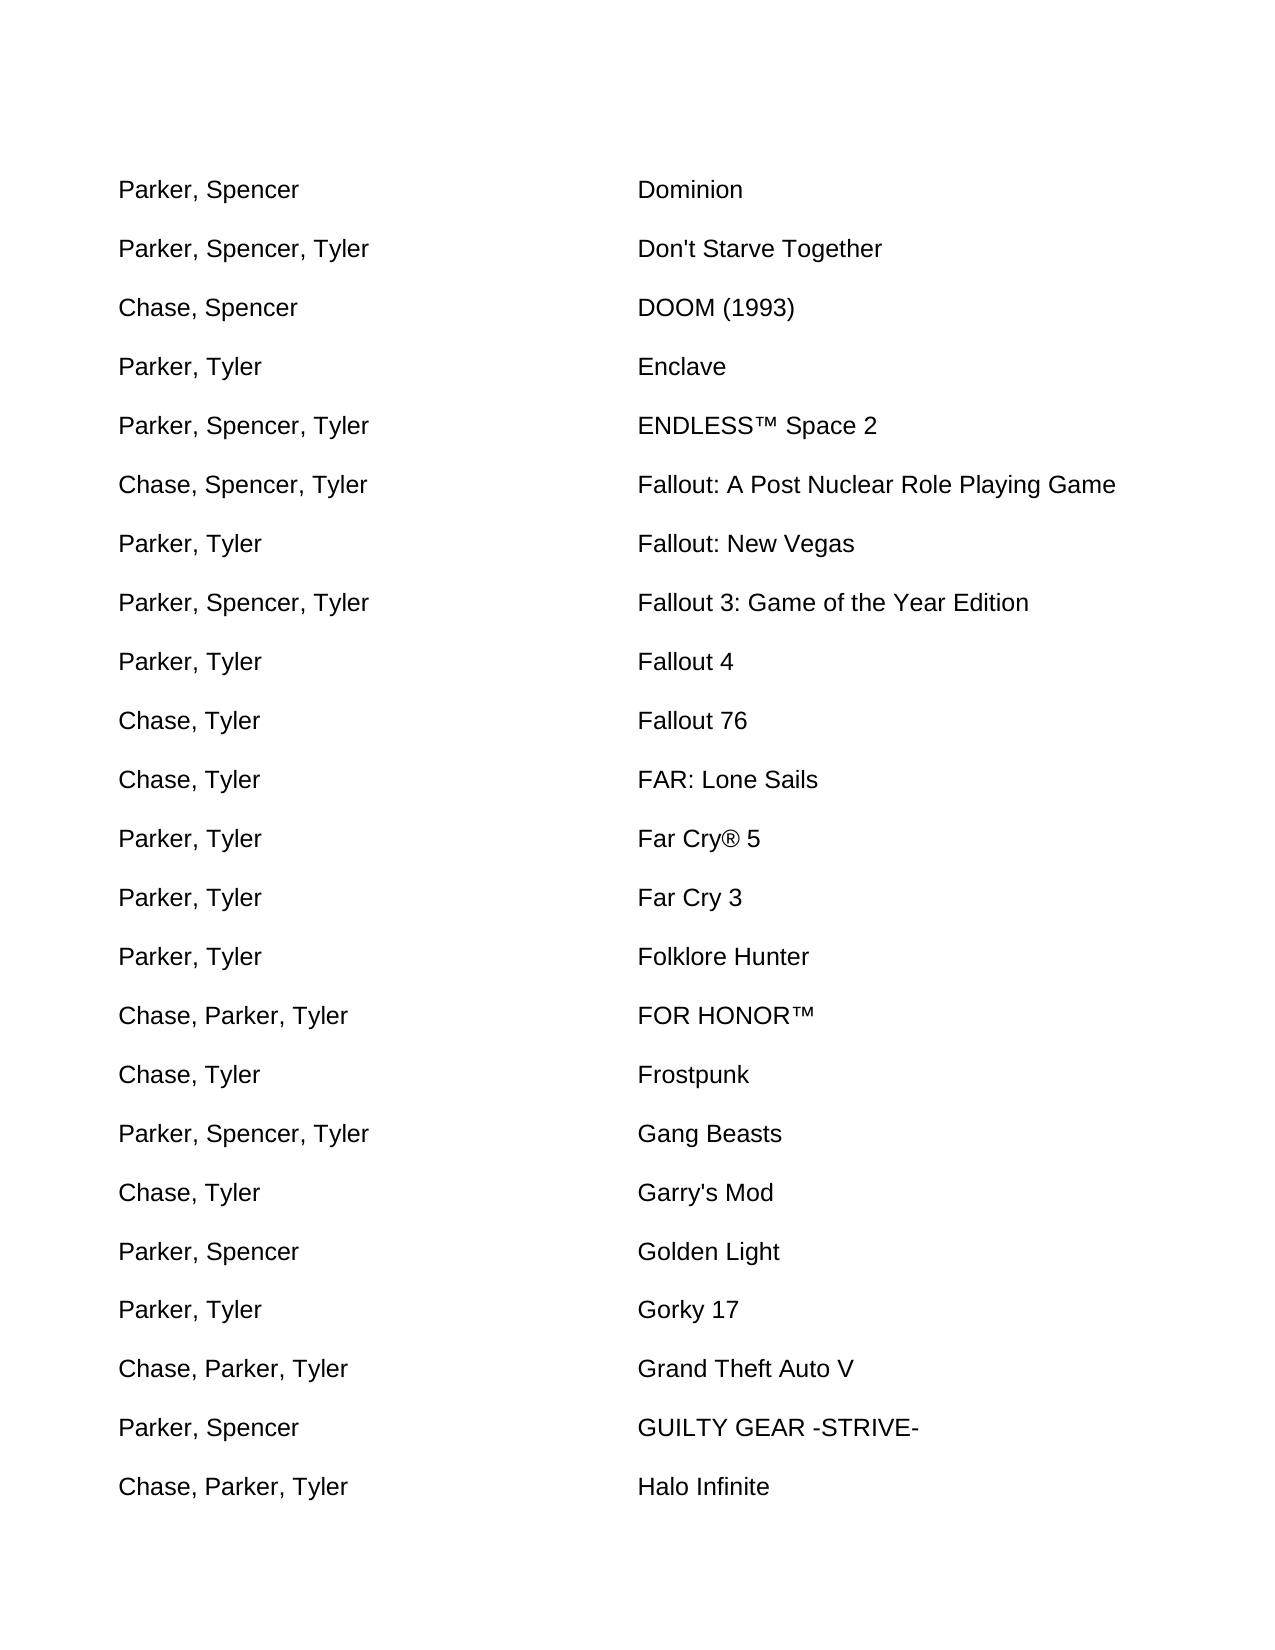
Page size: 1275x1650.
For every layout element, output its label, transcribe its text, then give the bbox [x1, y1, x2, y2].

table_header [638, 1385, 1157, 1414]
table_header [638, 1149, 1157, 1178]
table_header Parker, Tyler [118, 1296, 637, 1326]
table_header Parker, Spencer [118, 1238, 637, 1267]
table_header Garry's Mod [638, 1179, 1157, 1208]
table_header Golden Light [638, 1238, 1157, 1267]
table_header [118, 1326, 637, 1355]
table_header [118, 1444, 637, 1473]
table_header Chase, Parker, Tyler [118, 1002, 637, 1031]
table_header Gorky 17 [638, 1296, 1157, 1326]
table_header [638, 1208, 1157, 1237]
table_header Chase, Tyler [118, 707, 637, 736]
table_header [118, 1149, 637, 1178]
table_header [638, 500, 1157, 530]
table_header [638, 1031, 1157, 1061]
table_header [638, 1326, 1157, 1355]
table_header [638, 559, 1157, 589]
table_header [118, 500, 637, 530]
table_header [638, 736, 1157, 766]
table_header Parker, Spencer, Tyler [118, 589, 637, 618]
table_header Chase, Parker, Tyler [118, 1355, 637, 1385]
table_header [638, 1267, 1157, 1296]
table_header [118, 1031, 637, 1061]
table_header [118, 913, 637, 943]
table_header [638, 913, 1157, 943]
table_header [118, 206, 637, 235]
table_header [638, 618, 1157, 648]
table_header Chase, Parker, Tyler [118, 1473, 637, 1503]
table_header [638, 265, 1157, 294]
table_header [118, 324, 637, 353]
table_header Parker, Tyler [118, 884, 637, 913]
table_header Gang Beasts [638, 1120, 1157, 1149]
table_header [118, 736, 637, 766]
table_header Fallout: New Vegas [638, 530, 1157, 559]
table_header Halo Infinite [638, 1473, 1157, 1503]
table_header Fallout 76 [638, 707, 1157, 736]
table_header [118, 1208, 637, 1237]
table_header ENDLESS™ Space 2 [638, 412, 1157, 441]
table_header Chase, Spencer, Tyler [118, 471, 637, 500]
table_header Parker, Tyler [118, 353, 637, 382]
table_header FAR: Lone Sails [638, 766, 1157, 795]
table_header [638, 383, 1157, 412]
table_header Chase, Tyler [118, 766, 637, 795]
table_header Chase, Tyler [118, 1061, 637, 1090]
table_header Fallout: A Post Nuclear Role Playing Game [638, 471, 1157, 500]
table_header [118, 265, 637, 294]
table_header FOR HONOR™ [638, 1002, 1157, 1031]
table_header Parker, Spencer, Tyler [118, 1120, 637, 1149]
table_header Enclave [638, 353, 1157, 382]
table_header [118, 1090, 637, 1119]
table_header [118, 618, 637, 648]
table_header [118, 1267, 637, 1296]
table_header Chase, Tyler [118, 1179, 637, 1208]
table_header Far Cry® 5 [638, 825, 1157, 854]
table_header [638, 324, 1157, 353]
table_header GUILTY GEAR -STRIVE- [638, 1414, 1157, 1444]
table_header Parker, Spencer, Tyler [118, 412, 637, 441]
table_header [118, 559, 637, 589]
table_header [638, 972, 1157, 1002]
table_header [638, 795, 1157, 825]
table_header Parker, Spencer [118, 176, 637, 206]
table_header [638, 1444, 1157, 1473]
table_header Parker, Spencer, Tyler [118, 235, 637, 264]
table_header DOOM (1993) [638, 294, 1157, 323]
table_header Far Cry 3 [638, 884, 1157, 913]
table_header Fallout 4 [638, 648, 1157, 677]
table_header [638, 1090, 1157, 1119]
table_header Chase, Spencer [118, 294, 637, 323]
table_header [638, 677, 1157, 707]
table_header Parker, Tyler [118, 530, 637, 559]
table_header [118, 972, 637, 1002]
table_header [118, 854, 637, 884]
table_header Grand Theft Auto V [638, 1355, 1157, 1385]
table_header Fallout 3: Game of the Year Edition [638, 589, 1157, 618]
table_header Parker, Spencer [118, 1414, 637, 1444]
table_header [638, 206, 1157, 235]
table_header [118, 441, 637, 471]
table_header Don't Starve Together [638, 235, 1157, 264]
table_header [118, 1385, 637, 1414]
table_header [118, 677, 637, 707]
table_header [638, 441, 1157, 471]
table_header Parker, Tyler [118, 825, 637, 854]
table_header Dominion [638, 176, 1157, 206]
table_header Parker, Tyler [118, 943, 637, 972]
table_header [638, 854, 1157, 884]
table_header Parker, Tyler [118, 648, 637, 677]
table_header [118, 383, 637, 412]
table_header [118, 795, 637, 825]
table_header Frostpunk [638, 1061, 1157, 1090]
table_header Folklore Hunter [638, 943, 1157, 972]
